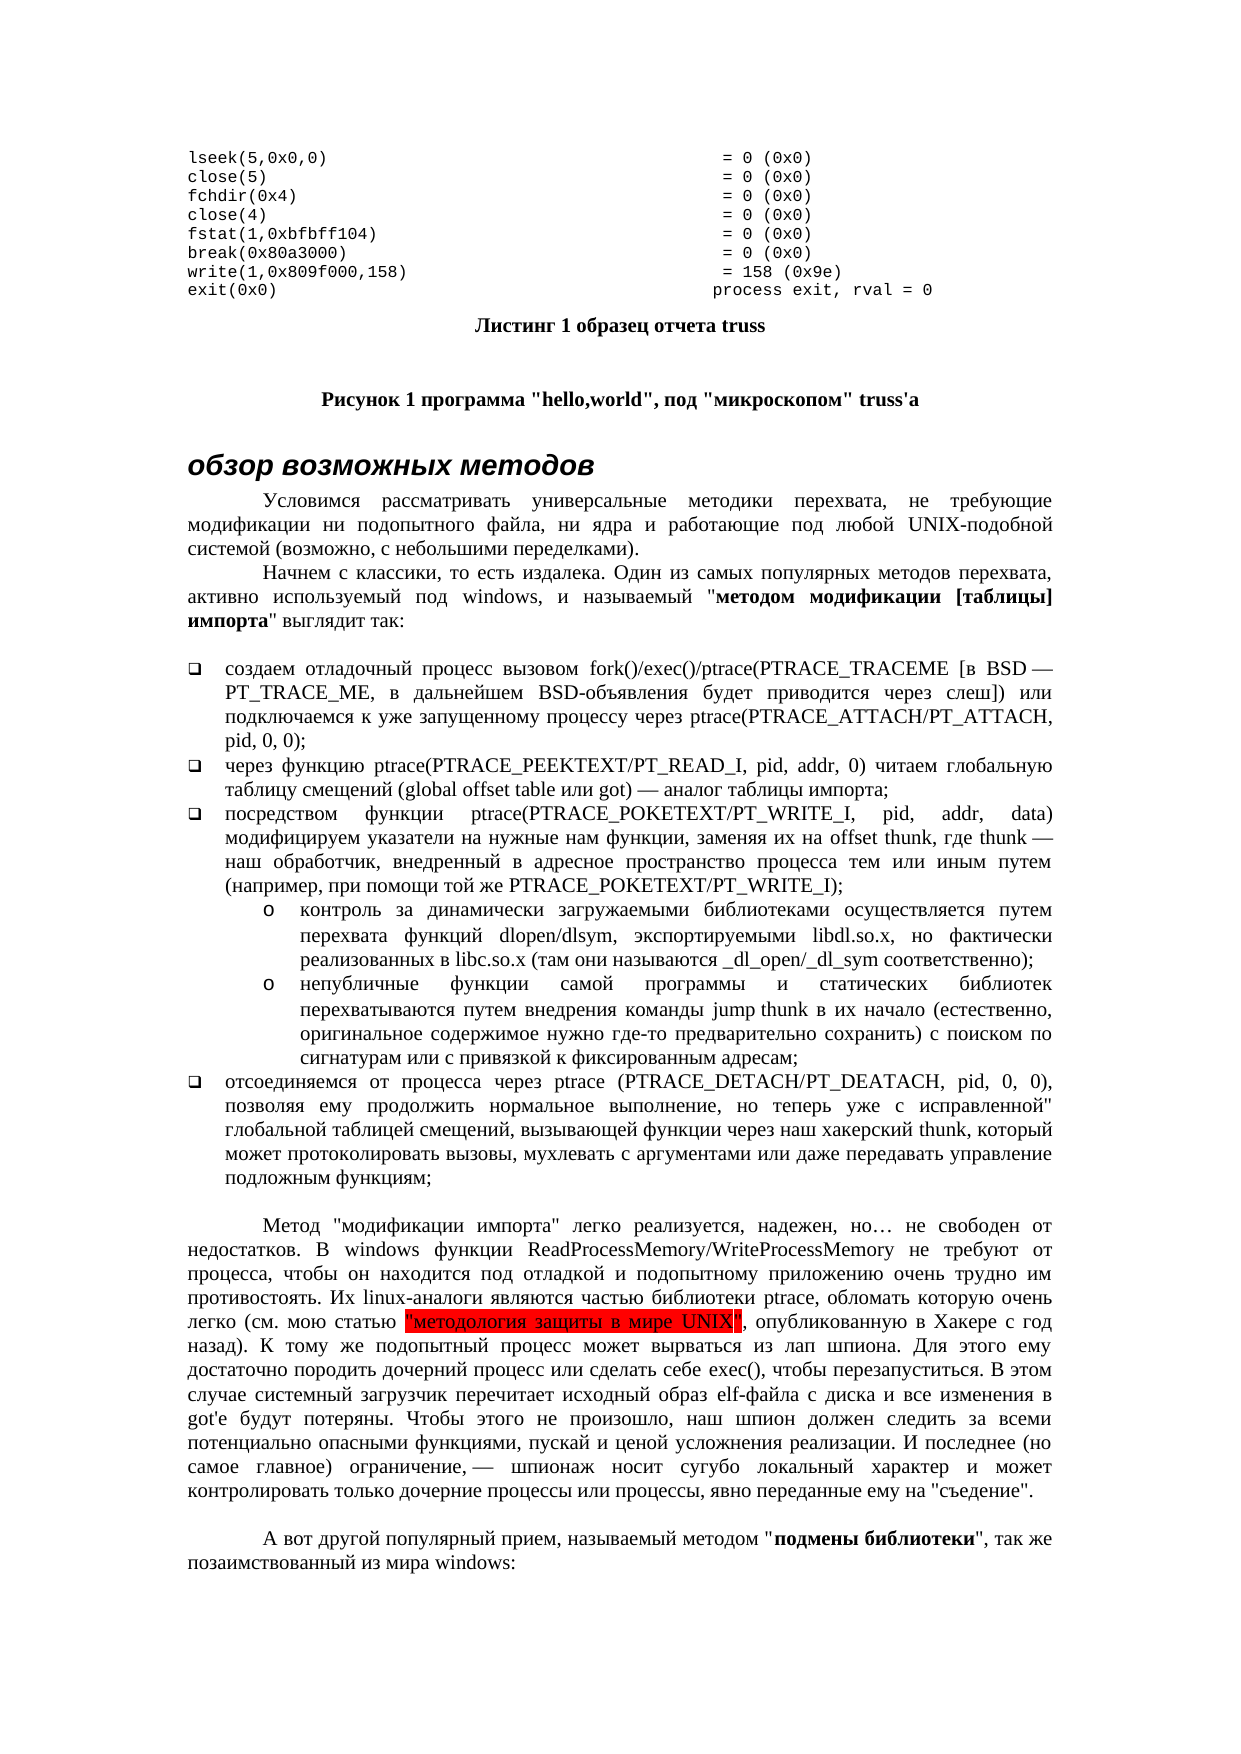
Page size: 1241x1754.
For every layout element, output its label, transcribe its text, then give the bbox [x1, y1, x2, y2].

list непубличные функции самой программы и статических библиотек перехватываются путем внедрения команды jump thunk в их начало (естественно, оригинальное содержимое нужно где-то предварительно сохранить) с поиском по сигнатурам или с привязкой к фиксированным адресам; [262, 971, 1053, 1069]
list отсоединяемся от процесса через ptrace (PTRACE_DETACH/PT_DEATACH, pid, 0, 0), позволяя ему продолжить нормальное выполнение, но теперь уже с исправленной" глобальной таблицей смещений, вызывающей функции через наш хакерский thunk, который может протоколировать вызовы, мухлевать с аргументами или даже передавать управление подложным функциям; [187, 1069, 1053, 1189]
text Начнем с классики, то есть издалека. Один из самых популярных методов перехвата, активно используемый под windows, и называемый "методом модификации [таблицы] импорта" выглядит так: [187, 560, 1053, 632]
list через функцию ptrace(PTRACE_PEEKTEXT/PT_READ_I, pid, addr, 0) читаем глобальную таблицу смещений (global offset table или got) — аналог таблицы импорта; [187, 752, 1053, 801]
text Условимся рассматривать универсальные методики перехвата, не требующие модификации ни подопытного файла, ни ядра и работающие под любой UNIX-подобной системой (возможно, с небольшими переделками). [187, 488, 1053, 560]
text close(5) = 0 (0x0) [187, 169, 1053, 188]
list создаем отладочный процесс вызовом fork()/exec()/ptrace(PTRACE_TRACEME [в BSD — PT_TRACE_ME, в дальнейшем BSD-объявления будет приводится через слеш]) или подключаемся к уже запущенному процессу через ptrace(PTRACE_ATTACH/PT_ATTACH, pid, 0, 0); [187, 656, 1053, 752]
text close(4) = 0 (0x0) [187, 207, 1053, 225]
text Рисунок 1 программа "hello,world", под "микроскопом" truss'а [187, 386, 1053, 411]
text Листинг 1 образец отчета truss [187, 313, 1053, 337]
list посредством функции ptrace(PTRACE_POKETEXT/PT_WRITE_I, pid, addr, data) модифицируем указатели на нужные нам функции, заменяя их на offset thunk, где thunk — наш обработчик, внедренный в адресное пространство процесса тем или иным путем (например, при помощи той же PTRACE_POKETEXT/PT_WRITE_I); [187, 801, 1053, 897]
text lseek(5,0x0,0) = 0 (0x0) [187, 150, 1053, 169]
text exit(0x0) process exit, rval = 0 [187, 282, 1053, 301]
text А вот другой популярный прием, называемый методом "подмены библиотеки", так же позаимствованный из мира windows: [187, 1526, 1053, 1574]
text Метод "модификации импорта" легко реализуется, надежен, но… не свободен от недостатков. В windows функции ReadProcessMemory/WriteProcessMemory не требуют от процесса, чтобы он находится под отладкой и подопытному приложению очень трудно им противостоять. Их linux-аналоги являются частью библиотеки ptrace, обломать которую очень легко (см. мою статью "методология защиты в мире UNIX", опубликованную в Хакере с год назад). К тому же подопытный процесс может вырваться из лап шпиона. Для этого ему достаточно породить дочерний процесс или сделать себе exec(), чтобы перезапуститься. В этом случае системный загрузчик перечитает исходный образ elf-файла с диска и все изменения в got'е будут потеряны. Чтобы этого не произошло, наш шпион должен следить за всеми потенциально опасными функциями, пускай и ценой усложнения реализации. И последнее (но самое главное) ограничение, — шпионаж носит сугубо локальный характер и может контролировать только дочерние процессы или процессы, явно переданные ему на "съедение". [187, 1213, 1053, 1502]
subtitle обзор возможных методов [187, 448, 1053, 482]
list контроль за динамически загружаемыми библиотеками осуществляется путем перехвата функций dlopen/dlsym, экспортируемыми libdl.so.x, но фактически реализованных в libc.so.x (там они называются _dl_open/_dl_sym соответственно); [262, 897, 1053, 971]
text fstat(1,0xbfbff104) = 0 (0x0) [187, 225, 1053, 244]
text write(1,0x809f000,158) = 158 (0x9e) [187, 263, 1053, 282]
text fchdir(0x4) = 0 (0x0) [187, 188, 1053, 207]
text break(0x80a3000) = 0 (0x0) [187, 244, 1053, 263]
